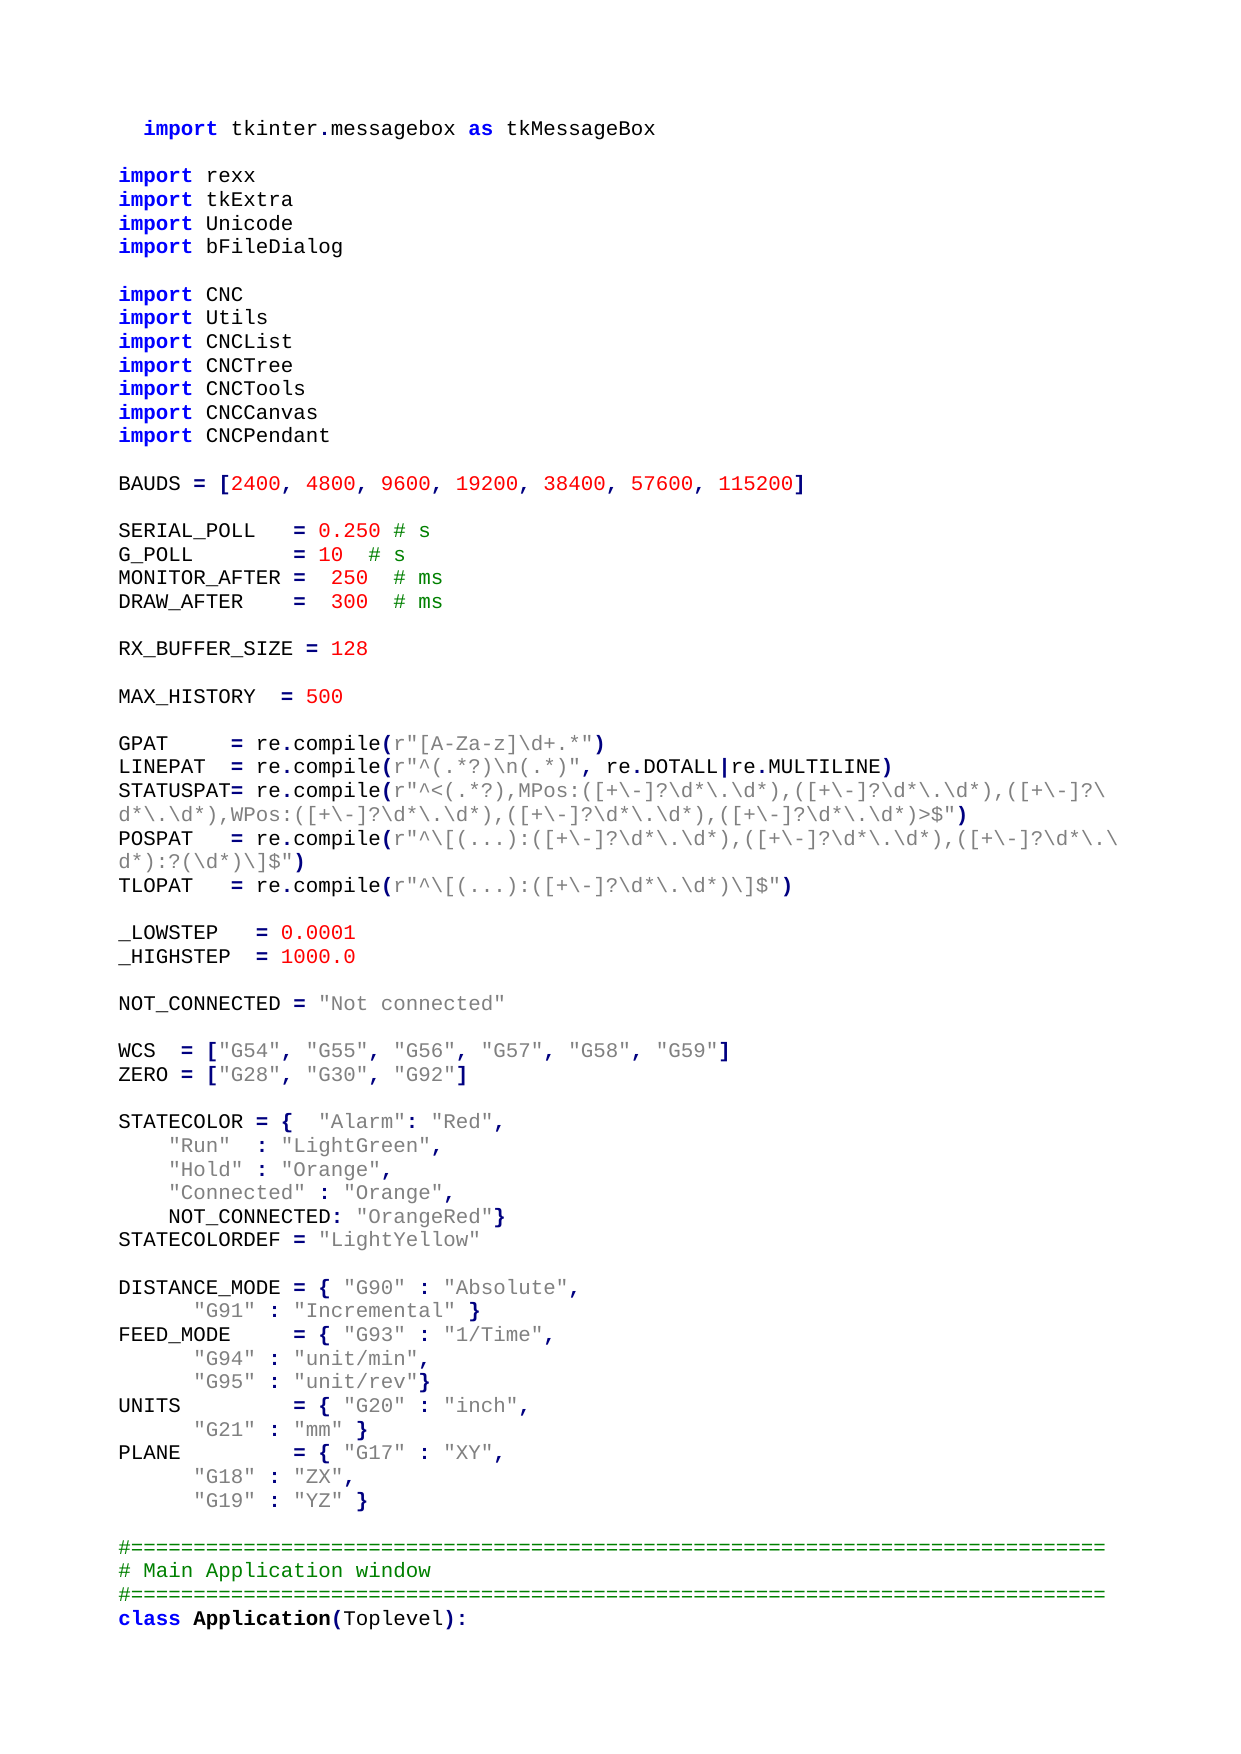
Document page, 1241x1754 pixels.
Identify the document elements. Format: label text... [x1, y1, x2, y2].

text "Run" : "LightGreen", [118, 1135, 1122, 1158]
text import Utils [118, 307, 1122, 331]
text import CNCCanvas [118, 402, 1122, 426]
text FEED_MODE = { "G93" : "1/Time", [118, 1324, 1122, 1348]
text "G94" : "unit/min", [118, 1348, 1122, 1371]
text _LOWSTEP = 0.0001 [118, 922, 1122, 946]
text NOT_CONNECTED = "Not connected" [118, 993, 1122, 1017]
text G_POLL = 10 # s [118, 544, 1122, 567]
text #============================================================================== [118, 1537, 1122, 1561]
text DISTANCE_MODE = { "G90" : "Absolute", [118, 1277, 1122, 1300]
text POSPAT = re.compile(r"^\[(...):([+\-]?\d*\.\d*),([+\-]?\d*\.\d*),([+\-]?\d*\.\d*):?(\d*)\]$") [118, 827, 1122, 875]
text "G21" : "mm" } [118, 1419, 1122, 1442]
text GPAT = re.compile(r"[A-Za-z]\d+.*") [118, 733, 1122, 757]
text import tkinter.messagebox as tkMessageBox [118, 118, 1122, 142]
text "Connected" : "Orange", [118, 1182, 1122, 1206]
text PLANE = { "G17" : "XY", [118, 1442, 1122, 1466]
text NOT_CONNECTED: "OrangeRed"} [118, 1206, 1122, 1229]
text "Hold" : "Orange", [118, 1158, 1122, 1182]
text STATUSPAT= re.compile(r"^<(.*?),MPos:([+\-]?\d*\.\d*),([+\-]?\d*\.\d*),([+\-]?\d*\.\d*),WPos:([+\-]?\d*\.\d*),([+\-]?\d*\.\d*),([+\-]?\d*\.\d*)>$") [118, 780, 1122, 827]
text # Main Application window [118, 1561, 1122, 1584]
text import CNCTree [118, 354, 1122, 378]
text import CNCTools [118, 378, 1122, 402]
text BAUDS = [2400, 4800, 9600, 19200, 38400, 57600, 115200] [118, 473, 1122, 496]
text import CNCPendant [118, 426, 1122, 449]
text WCS = ["G54", "G55", "G56", "G57", "G58", "G59"] [118, 1040, 1122, 1064]
text import Unicode [118, 213, 1122, 236]
text MONITOR_AFTER = 250 # ms [118, 567, 1122, 591]
text import rexx [118, 165, 1122, 189]
text LINEPAT = re.compile(r"^(.*?)\n(.*)", re.DOTALL|re.MULTILINE) [118, 757, 1122, 780]
text "G19" : "YZ" } [118, 1489, 1122, 1513]
text STATECOLORDEF = "LightYellow" [118, 1229, 1122, 1253]
text ZERO = ["G28", "G30", "G92"] [118, 1064, 1122, 1088]
text TLOPAT = re.compile(r"^\[(...):([+\-]?\d*\.\d*)\]$") [118, 875, 1122, 898]
text SERIAL_POLL = 0.250 # s [118, 520, 1122, 544]
text STATECOLOR = { "Alarm": "Red", [118, 1111, 1122, 1135]
text import CNC [118, 284, 1122, 307]
text _HIGHSTEP = 1000.0 [118, 946, 1122, 969]
text UNITS = { "G20" : "inch", [118, 1395, 1122, 1419]
text DRAW_AFTER = 300 # ms [118, 591, 1122, 615]
text "G95" : "unit/rev"} [118, 1371, 1122, 1395]
text RX_BUFFER_SIZE = 128 [118, 638, 1122, 662]
text import bFileDialog [118, 236, 1122, 260]
text class Application(Toplevel): [118, 1608, 1122, 1631]
text "G18" : "ZX", [118, 1466, 1122, 1489]
text MAX_HISTORY = 500 [118, 686, 1122, 709]
text #============================================================================== [118, 1584, 1122, 1608]
text import tkExtra [118, 189, 1122, 213]
text import CNCList [118, 331, 1122, 354]
text "G91" : "Incremental" } [118, 1300, 1122, 1324]
